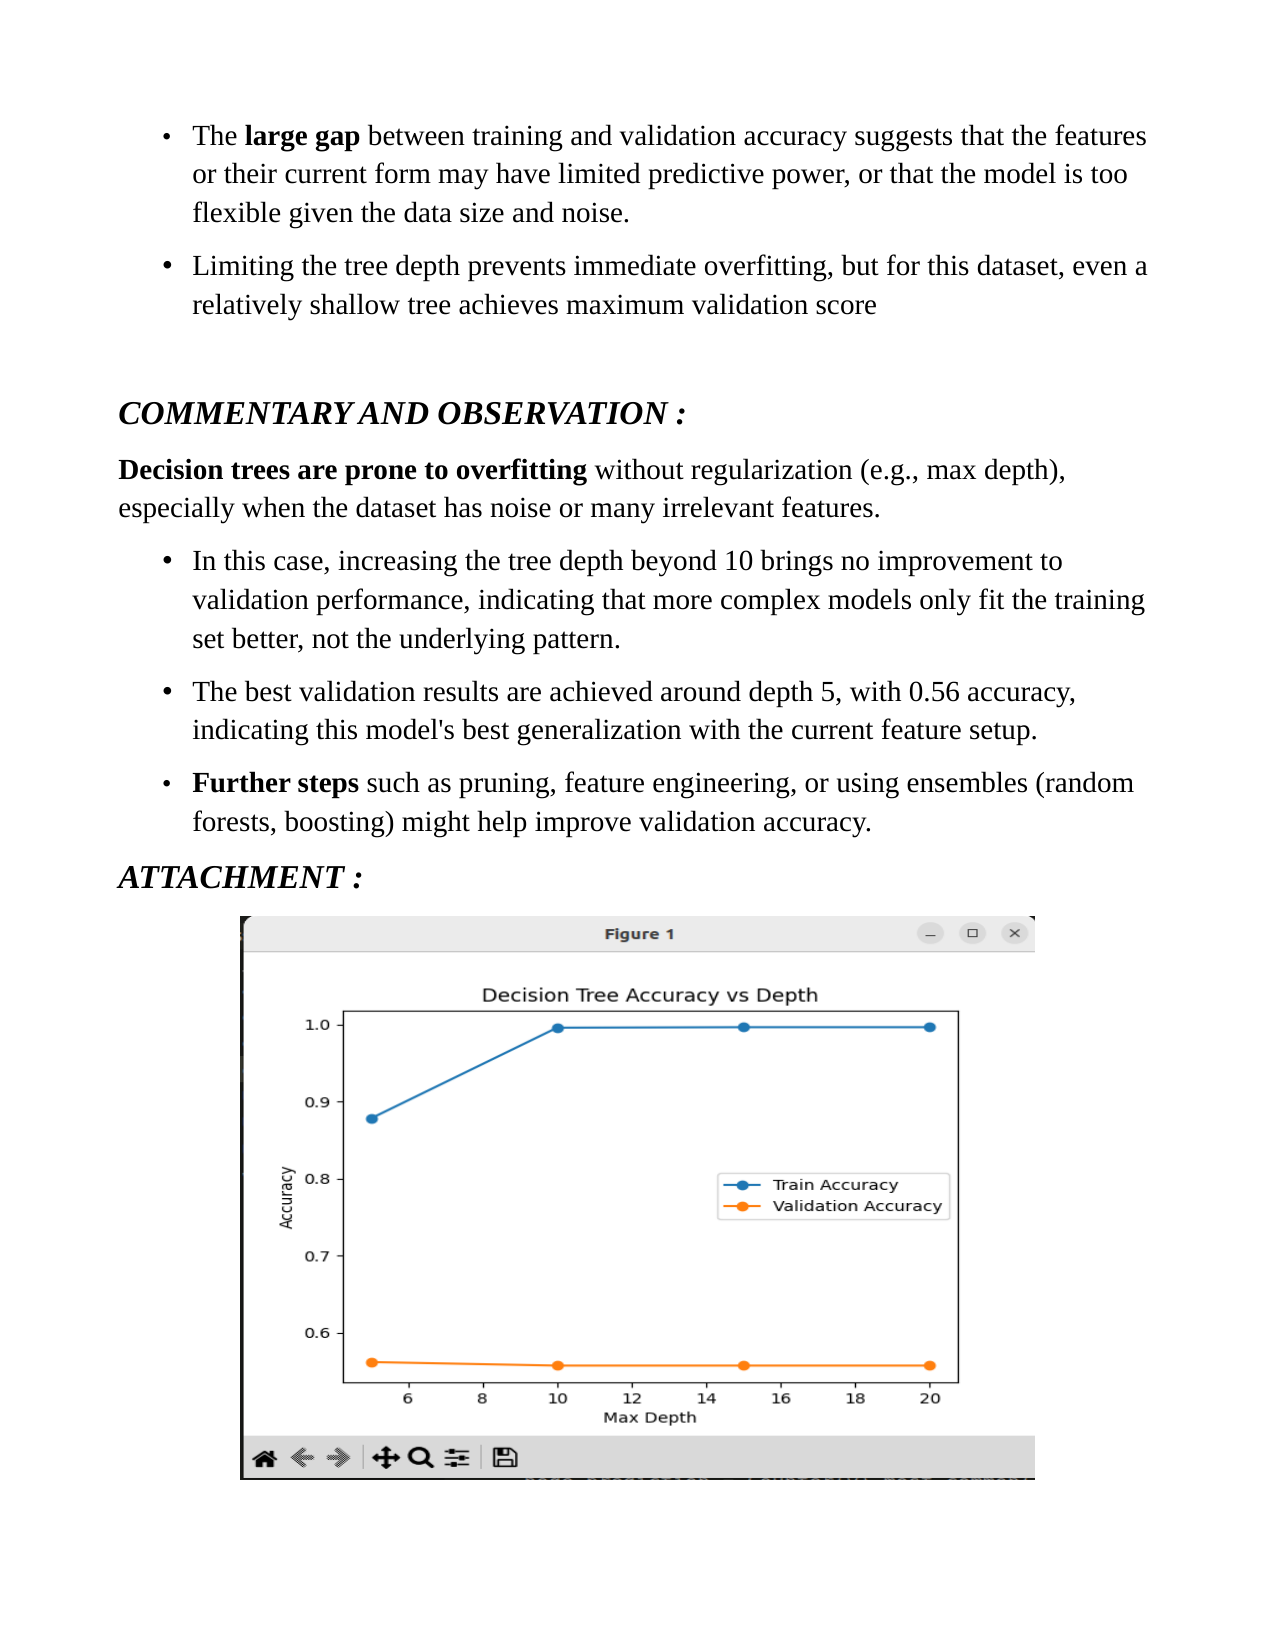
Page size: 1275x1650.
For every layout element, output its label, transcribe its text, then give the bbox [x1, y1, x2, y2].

list The best validation results are achieved around depth 5, with 0.56 accuracy, indicating this model's best generalization with the current feature setup. [162, 674, 1157, 746]
list The large gap between training and validation accuracy suggests that the features or their current form may have limited predictive power, or that the model is too flexible given the data size and noise. [162, 118, 1157, 229]
text Decision trees are prone to overfitting without regularization (e.g., max depth), especially when the dataset has noise or many irrelevant features. [118, 452, 1157, 524]
list Further steps such as pruning, feature engineering, or using ensembles (random forests, boosting) might help improve validation accuracy. [162, 766, 1157, 838]
list Limiting the tree depth prevents immediate overfitting, but for this dataset, even a relatively shallow tree achieves maximum validation score [162, 248, 1157, 321]
text COMMENTARY AND OBSERVATION : [118, 393, 1157, 432]
list In this case, increasing the tree depth beyond 10 brings no improvement to validation performance, indicating that more complex models only fit the training set better, not the underlying pattern. [162, 543, 1157, 654]
picture [240, 916, 1035, 1480]
text ATTACHMENT : [118, 857, 1157, 896]
